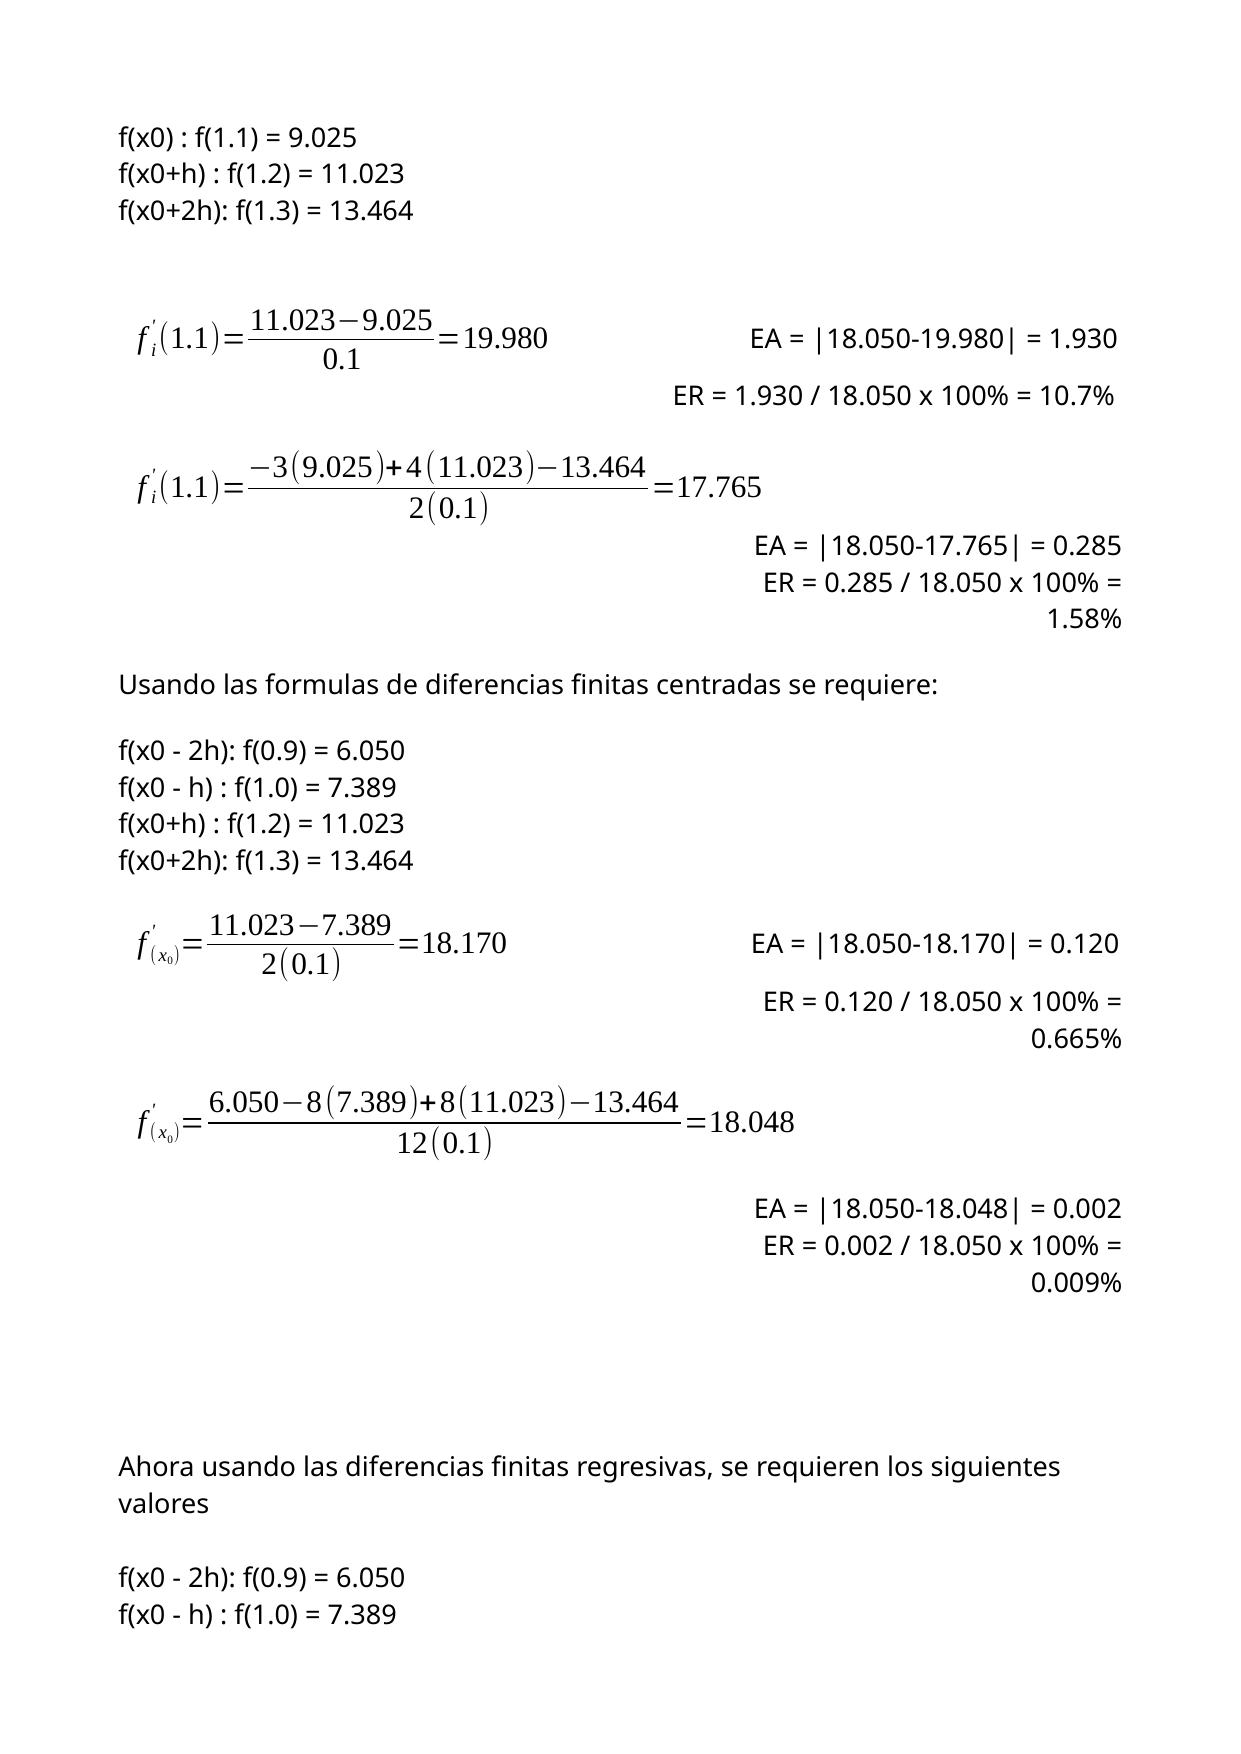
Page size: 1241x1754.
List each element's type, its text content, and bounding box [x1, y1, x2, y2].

text f(x0) : f(1.1) = 9.025 [118, 118, 1122, 155]
text ER = 0.120 / 18.050 x 100% = [118, 982, 1122, 1019]
text 0.665% [118, 1019, 1122, 1056]
text f(x0+2h): f(1.3) = 13.464 [118, 842, 1122, 879]
text Ahora usando las diferencias finitas regresivas, se requieren los siguientes valores [118, 1448, 1122, 1521]
text f(x0+h) : f(1.2) = 11.023 [118, 155, 1122, 192]
text ER = 0.002 / 18.050 x 100% = [159, 1226, 1122, 1263]
text f(x0+h) : f(1.2) = 11.023 [118, 805, 1122, 842]
text Usando las formulas de diferencias finitas centradas se requiere: [118, 666, 1122, 702]
text f(x0 - h) : f(1.0) = 7.389 [118, 768, 1122, 805]
text ER = 1.930 / 18.050 x 100% = 10.7% [118, 376, 1122, 413]
text f(x0+2h): f(1.3) = 13.464 [118, 192, 1122, 229]
text f(x0 - 2h): f(0.9) = 6.050 [118, 731, 1122, 768]
text f(x0 - 2h): f(0.9) = 6.050 [118, 1558, 1122, 1595]
text EA = |18.050-18.048| = 0.002 [159, 1189, 1122, 1226]
text ER = 0.285 / 18.050 x 100% = [118, 563, 1122, 600]
text 1.58% [118, 600, 1122, 637]
text EA = |18.050-17.765| = 0.285 [118, 526, 1122, 563]
text 0.009% [159, 1263, 1122, 1300]
text EA = |18.050-19.980| = 1.930 [118, 302, 1122, 376]
text f(x0 - h) : f(1.0) = 7.389 [118, 1595, 1122, 1632]
text EA = |18.050-18.170| = 0.120 [118, 907, 1122, 982]
